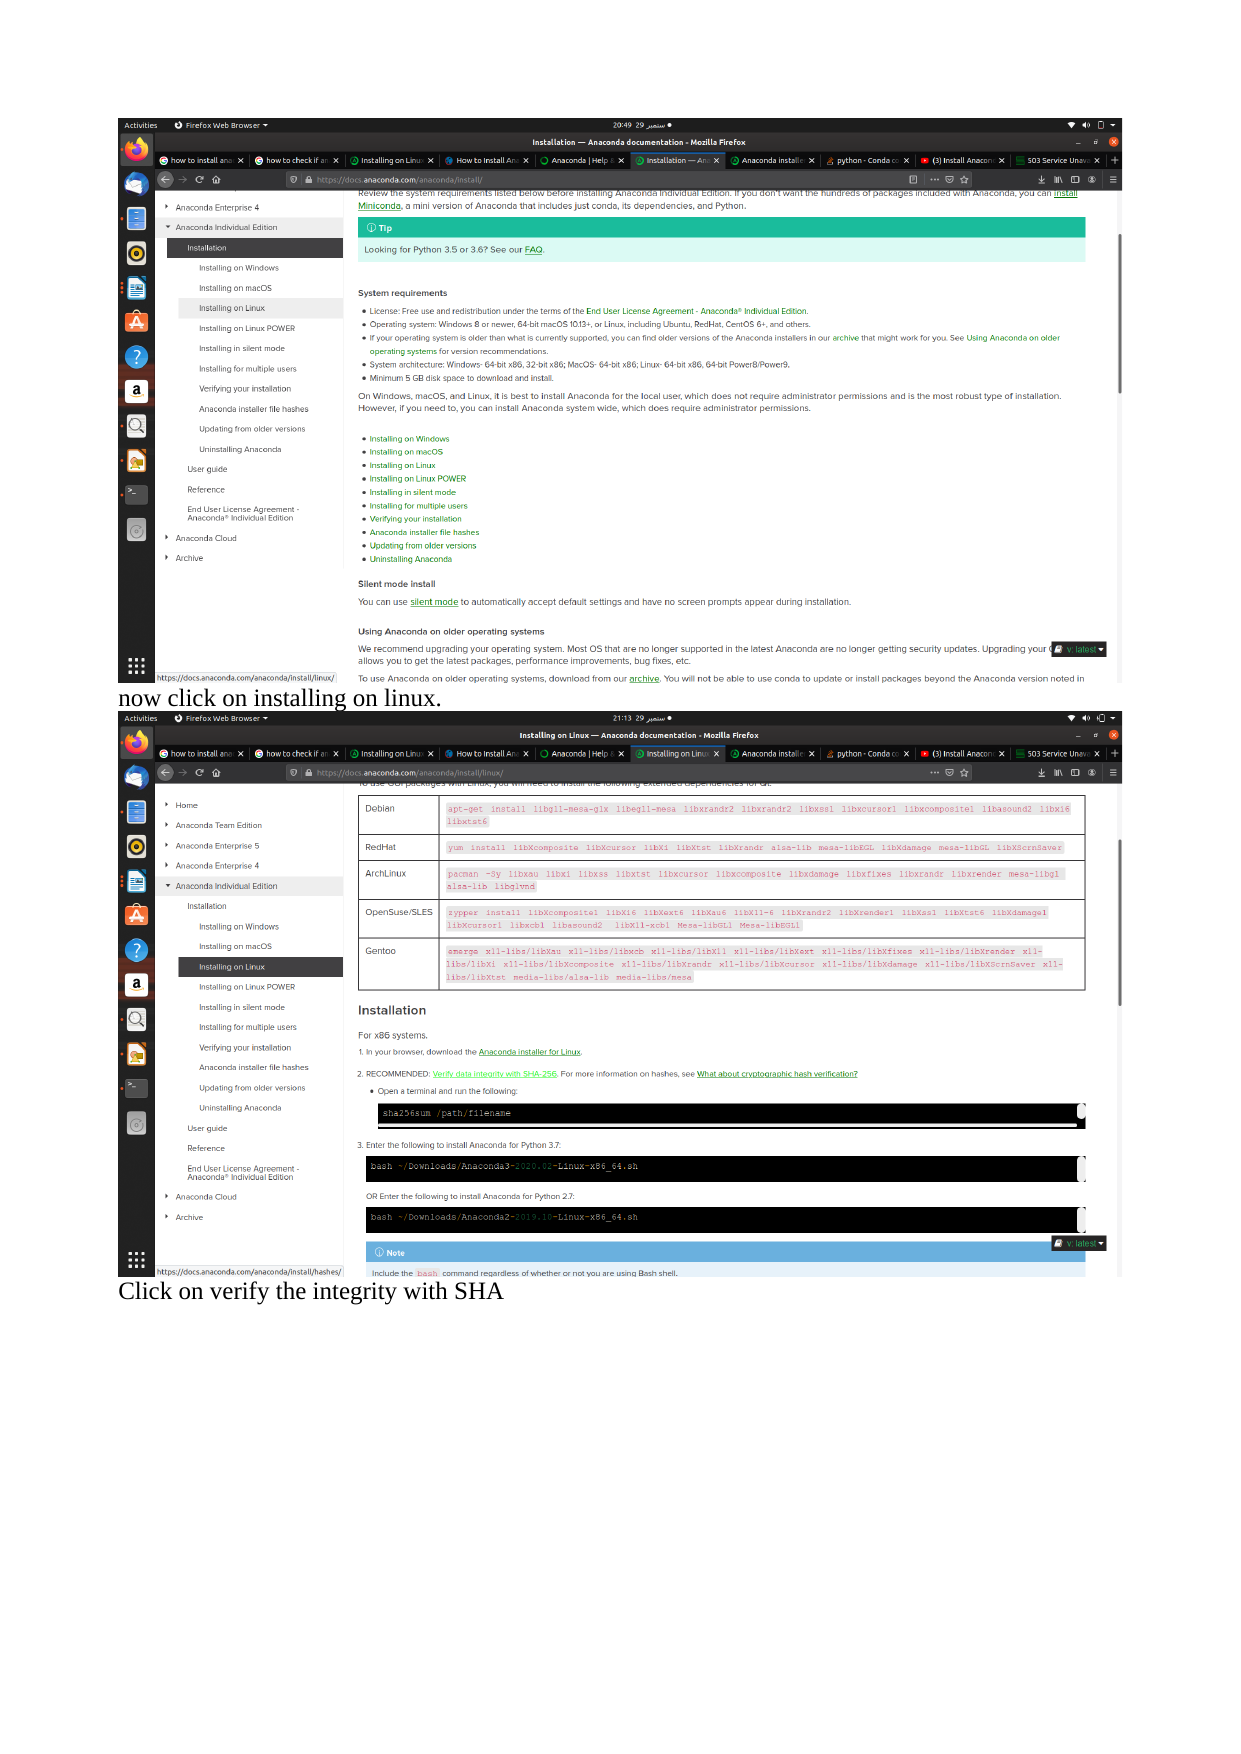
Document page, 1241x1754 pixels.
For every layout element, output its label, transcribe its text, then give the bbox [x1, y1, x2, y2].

picture [118, 118, 1123, 683]
text Click on verify the integrity with SHA [118, 1277, 1122, 1305]
picture [118, 711, 1123, 1277]
text now click on installing on linux. [118, 683, 1122, 711]
